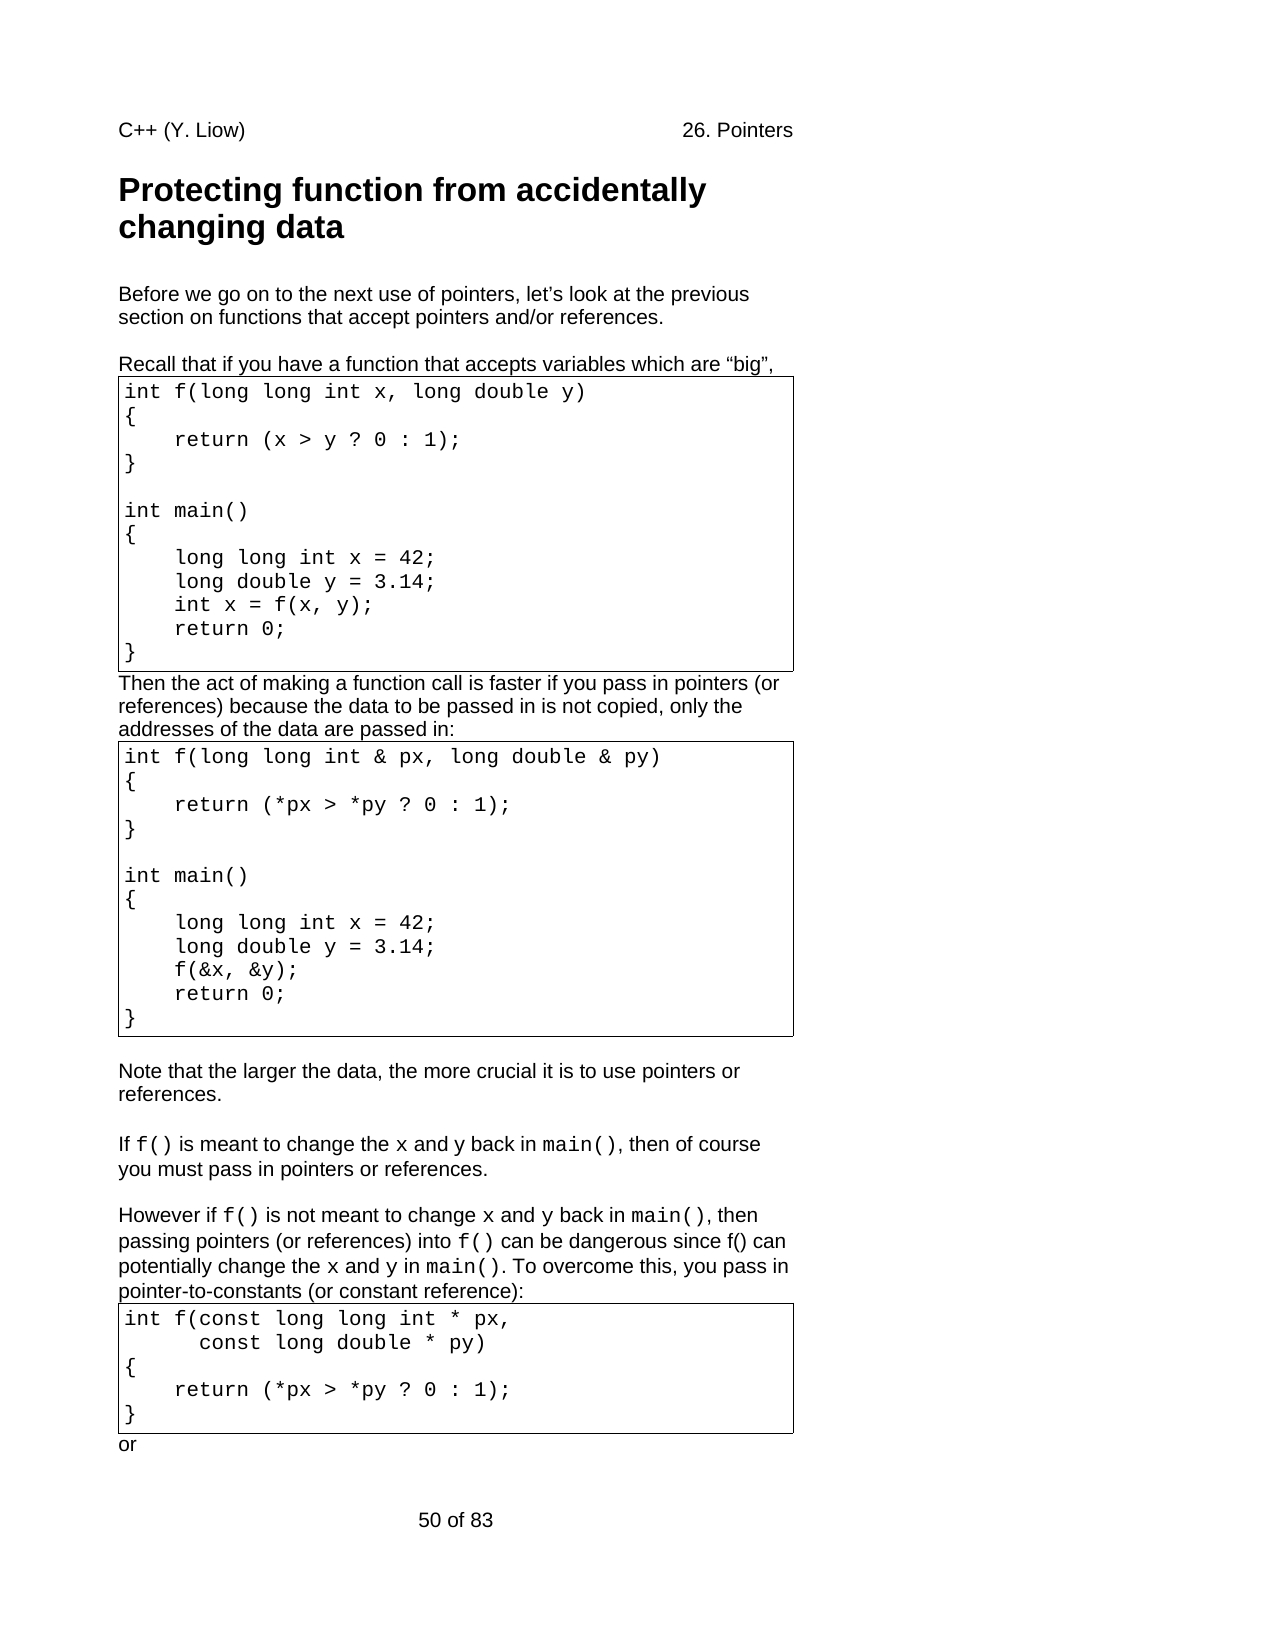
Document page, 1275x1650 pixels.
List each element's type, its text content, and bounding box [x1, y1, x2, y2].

text Recall that if you have a function that accepts variables which are “big”, [118, 352, 793, 376]
table_header int f(long long int x, long double y) { return (x > y ? 0 : 1); } int main() { long long int x = 42; long double y = 3.14; int x = f(x, y); return 0; } [119, 377, 793, 671]
text Then the act of making a function call is faster if you pass in pointers (or references) because the data to be passed in is not copied, only the addresses of the data are passed in: [118, 672, 793, 741]
text If f() is meant to change the x and y back in main(), then of course you must pass in pointers or references. [118, 1129, 793, 1181]
table_header int f(const long long int * px, const long double * py) { return (*px > *py ? 0 : 1); } [119, 1304, 793, 1432]
text or [118, 1434, 793, 1456]
table_header int f(long long int & px, long double & py) { return (*px > *py ? 0 : 1); } int main() { long long int x = 42; long double y = 3.14; f(&x, &y); return 0; } [119, 742, 793, 1036]
text Note that the larger the data, the more crucial it is to use pointers or references. [118, 1059, 793, 1106]
text Protecting function from accidentally changing data [118, 171, 793, 245]
text However if f() is not meant to change x and y back in main(), then passing pointers (or references) into f() can be dangerous since f() can potentially change the x and y in main(). To overcome this, you pass in pointer-to-constants (or constant reference): [118, 1204, 793, 1303]
text Before we go on to the next use of pointers, let’s look at the previous section on functions that accept pointers and/or references. [118, 283, 793, 329]
